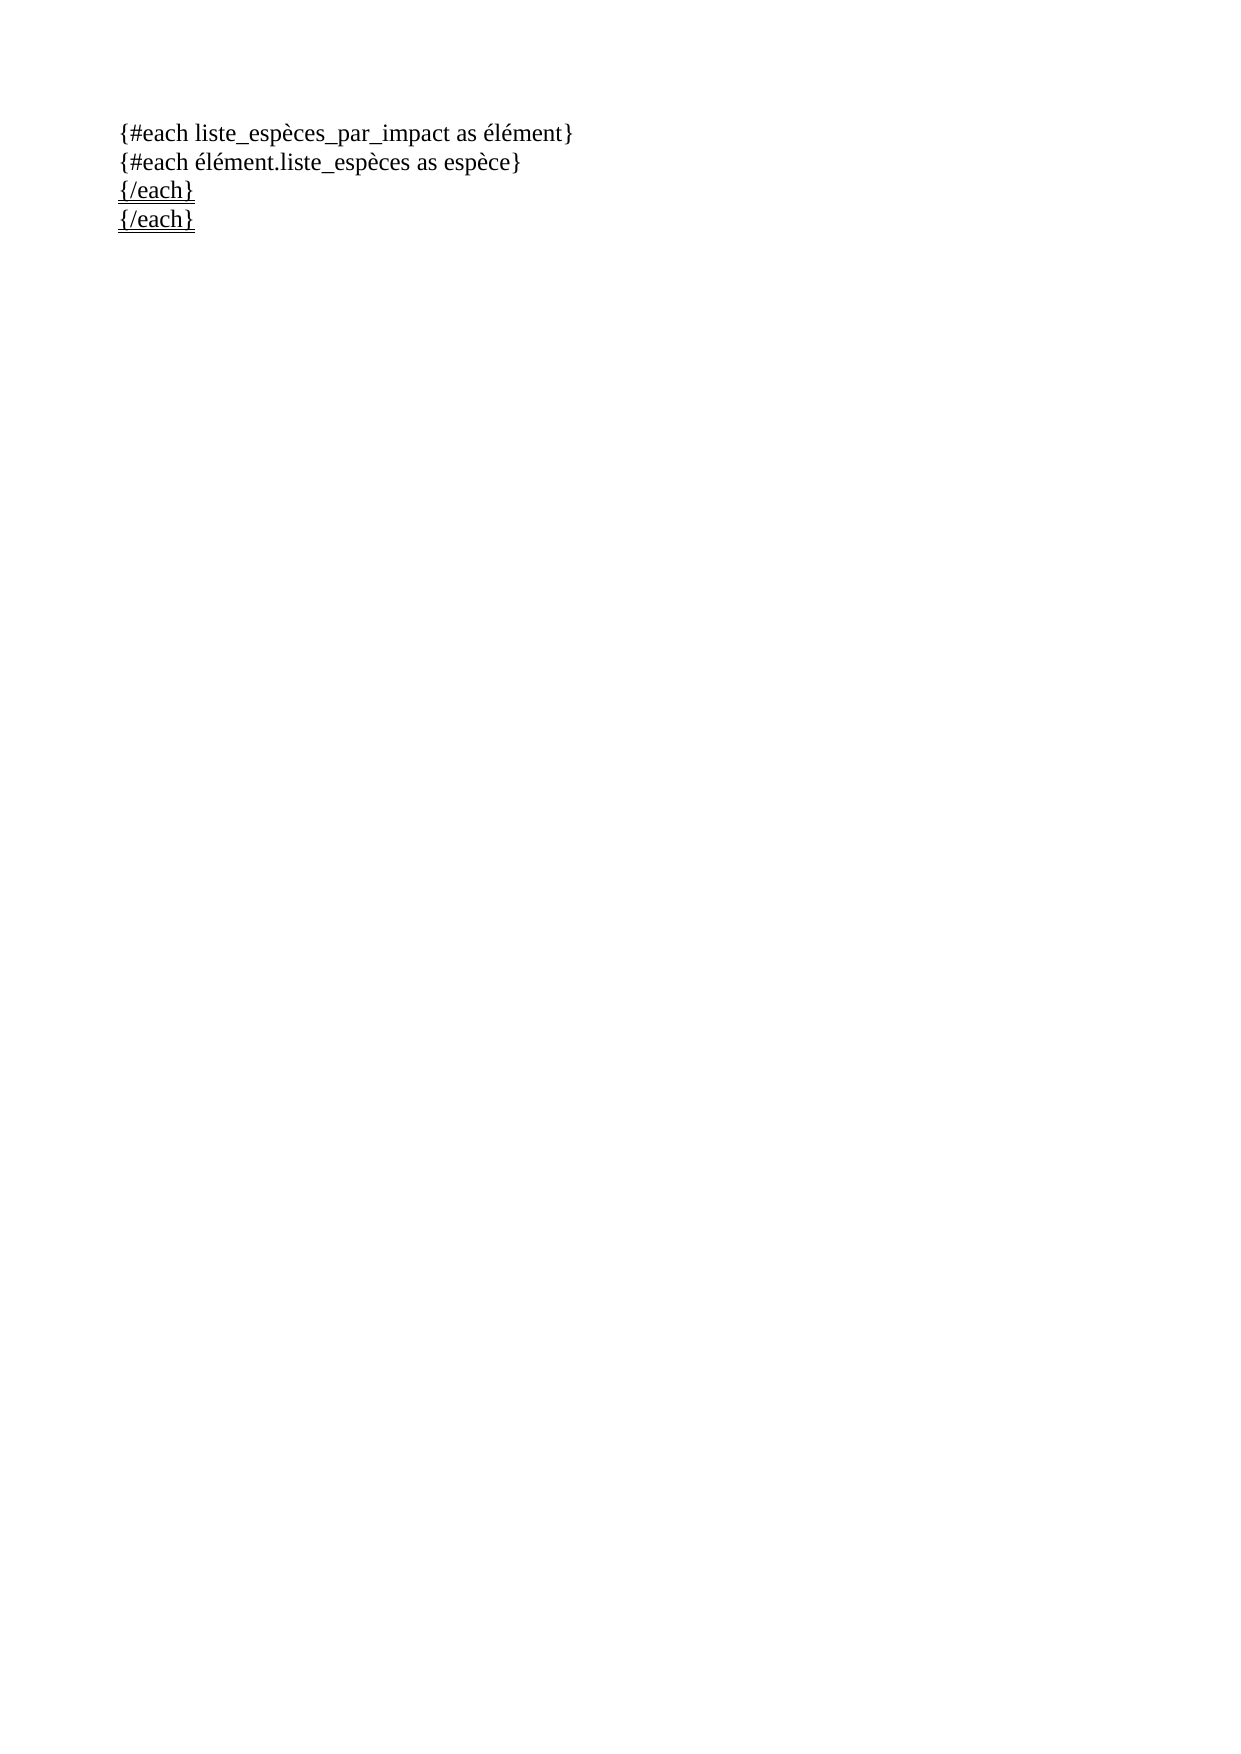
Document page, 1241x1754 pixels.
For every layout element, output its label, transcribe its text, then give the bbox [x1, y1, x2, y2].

text {#each liste_espèces_par_impact as élément} [118, 118, 1122, 147]
text {/each} [118, 176, 1122, 204]
text {#each élément.liste_espèces as espèce} [118, 147, 1122, 176]
text {/each} [118, 204, 1122, 233]
